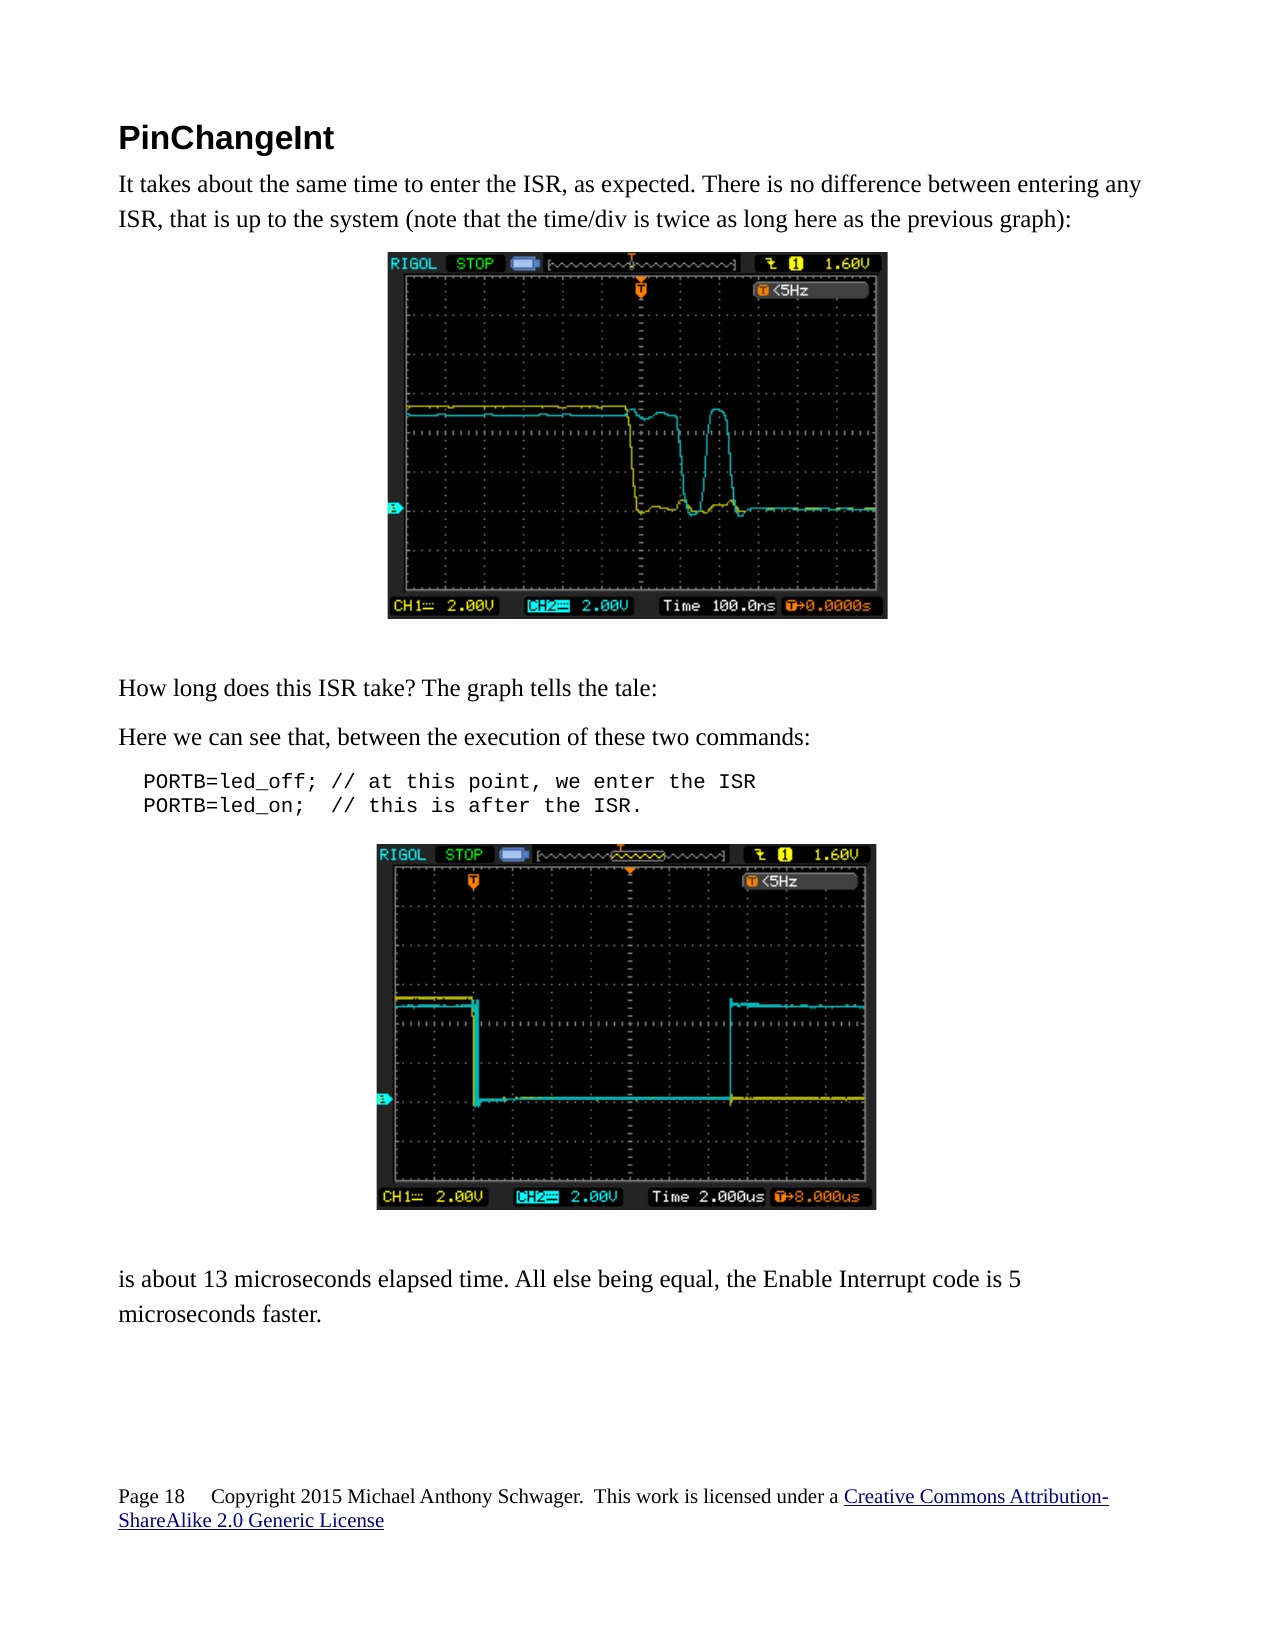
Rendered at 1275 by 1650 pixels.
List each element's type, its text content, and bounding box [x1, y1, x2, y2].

text PORTB=led_off; // at this point, we enter the ISR [118, 771, 1157, 795]
text Here we can see that, between the execution of these two commands: [118, 722, 1157, 751]
text How long does this ISR take? The graph tells the tale: [118, 673, 1157, 702]
picture [376, 844, 877, 1210]
picture [387, 252, 888, 619]
text PORTB=led_on; // this is after the ISR. [118, 795, 1157, 819]
subtitle PinChangeInt [118, 118, 1157, 157]
text is about 13 microseconds elapsed time. All else being equal, the Enable Interrupt code is 5 microseconds faster. [118, 1264, 1157, 1328]
text It takes about the same time to enter the ISR, as expected. There is no difference between entering any ISR, that is up to the system (note that the time/div is twice as long here as the previous graph): [118, 169, 1157, 232]
